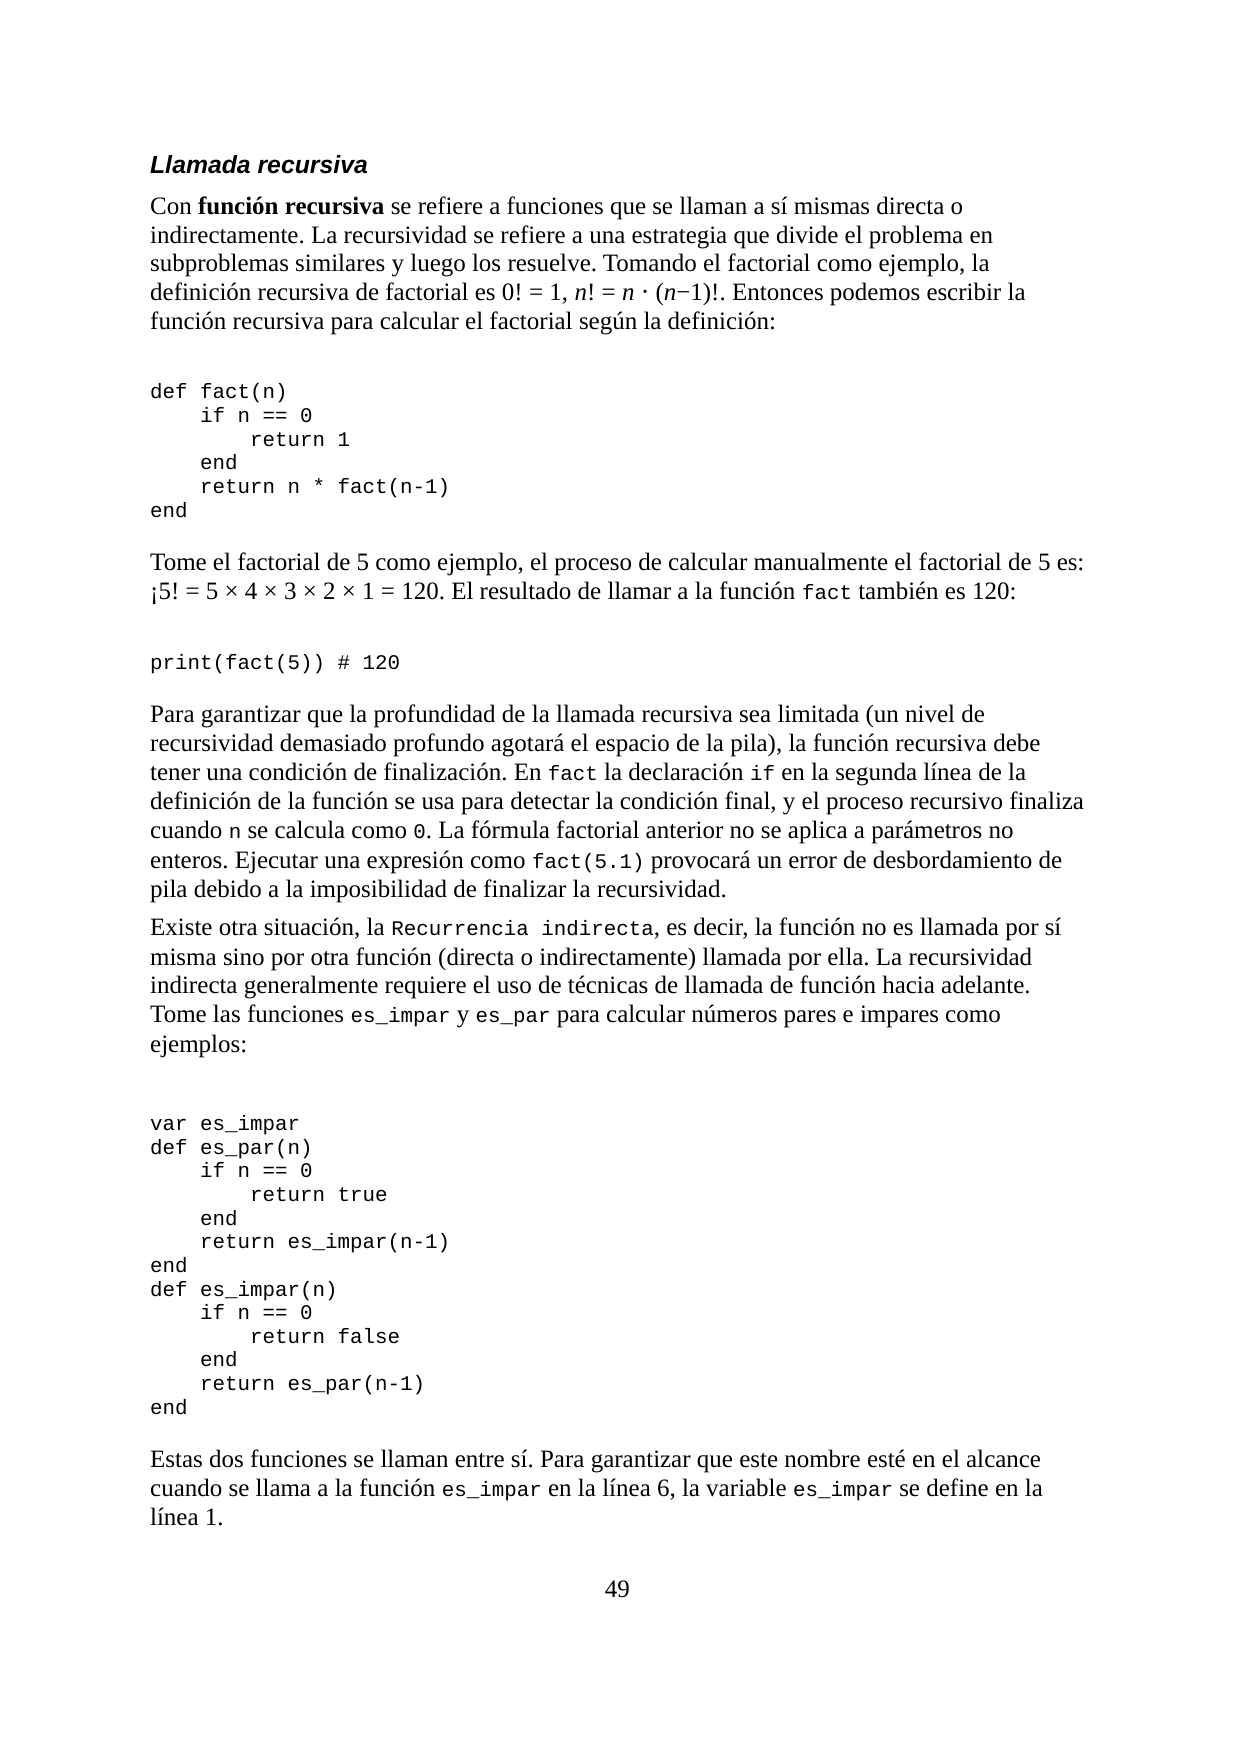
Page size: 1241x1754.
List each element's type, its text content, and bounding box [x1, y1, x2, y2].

text Con función recursiva se refiere a funciones que se llaman a sí mismas directa o indirectamente. La recursividad se refiere a una estrategia que divide el problema en subproblemas similares y luego los resuelve. Tomando el factorial como ejemplo, la definición recursiva de factorial es 0! = 1, n! = n ⋅ (n−1)!. Entonces podemos escribir la función recursiva para calcular el factorial según la definición: [150, 191, 1090, 335]
text def es_impar(n) [150, 1278, 1090, 1302]
text return n * fact(n-1) [150, 476, 1090, 500]
text end [150, 1349, 1090, 1373]
text end [150, 500, 1090, 523]
text return true [150, 1184, 1090, 1208]
text return 1 [150, 429, 1090, 452]
text end [150, 1208, 1090, 1231]
text Para garantizar que la profundidad de la llamada recursiva sea limitada (un nivel de recursividad demasiado profundo agotará el espacio de la pila), la función recursiva debe tener una condición de finalización. En fact la declaración if en la segunda línea de la definición de la función se usa para detectar la condición final, y el proceso recursivo finaliza cuando n se calcula como 0. La fórmula factorial anterior no se aplica a parámetros no enteros. Ejecutar una expresión como fact(5.1) provocará un error de desbordamiento de pila debido a la imposibilidad de finalizar la recursividad. [150, 699, 1090, 903]
text Estas dos funciones se llaman entre sí. Para garantizar que este nombre esté en el alcance cuando se llama a la función es_impar en la línea 6, la variable es_impar se define en la línea 1. [150, 1444, 1090, 1531]
text def es_par(n) [150, 1137, 1090, 1160]
text return false [150, 1326, 1090, 1349]
text return es_par(n-1) [150, 1373, 1090, 1397]
text end [150, 452, 1090, 476]
text if n == 0 [150, 1302, 1090, 1326]
text var es_impar [150, 1113, 1090, 1137]
text return es_impar(n-1) [150, 1231, 1090, 1255]
text end [150, 1397, 1090, 1420]
text print(fact(5)) # 120 [150, 652, 1090, 676]
text if n == 0 [150, 405, 1090, 429]
text Existe otra situación, la Recurrencia indirecta, es decir, la función no es llamada por sí misma sino por otra función (directa o indirectamente) llamada por ella. La recursividad indirecta generalmente requiere el uso de técnicas de llamada de función hacia adelante. Tome las funciones es_impar y es_par para calcular números pares e impares como ejemplos: [150, 912, 1090, 1057]
text if n == 0 [150, 1160, 1090, 1184]
subtitle Llamada recursiva [150, 150, 1090, 178]
text end [150, 1255, 1090, 1278]
text def fact(n) [150, 381, 1090, 405]
text Tome el factorial de 5 como ejemplo, el proceso de calcular manualmente el factorial de 5 es: ¡5! = 5 × 4 × 3 × 2 × 1 = 120. El resultado de llamar a la función fact también es 120: [150, 547, 1090, 605]
